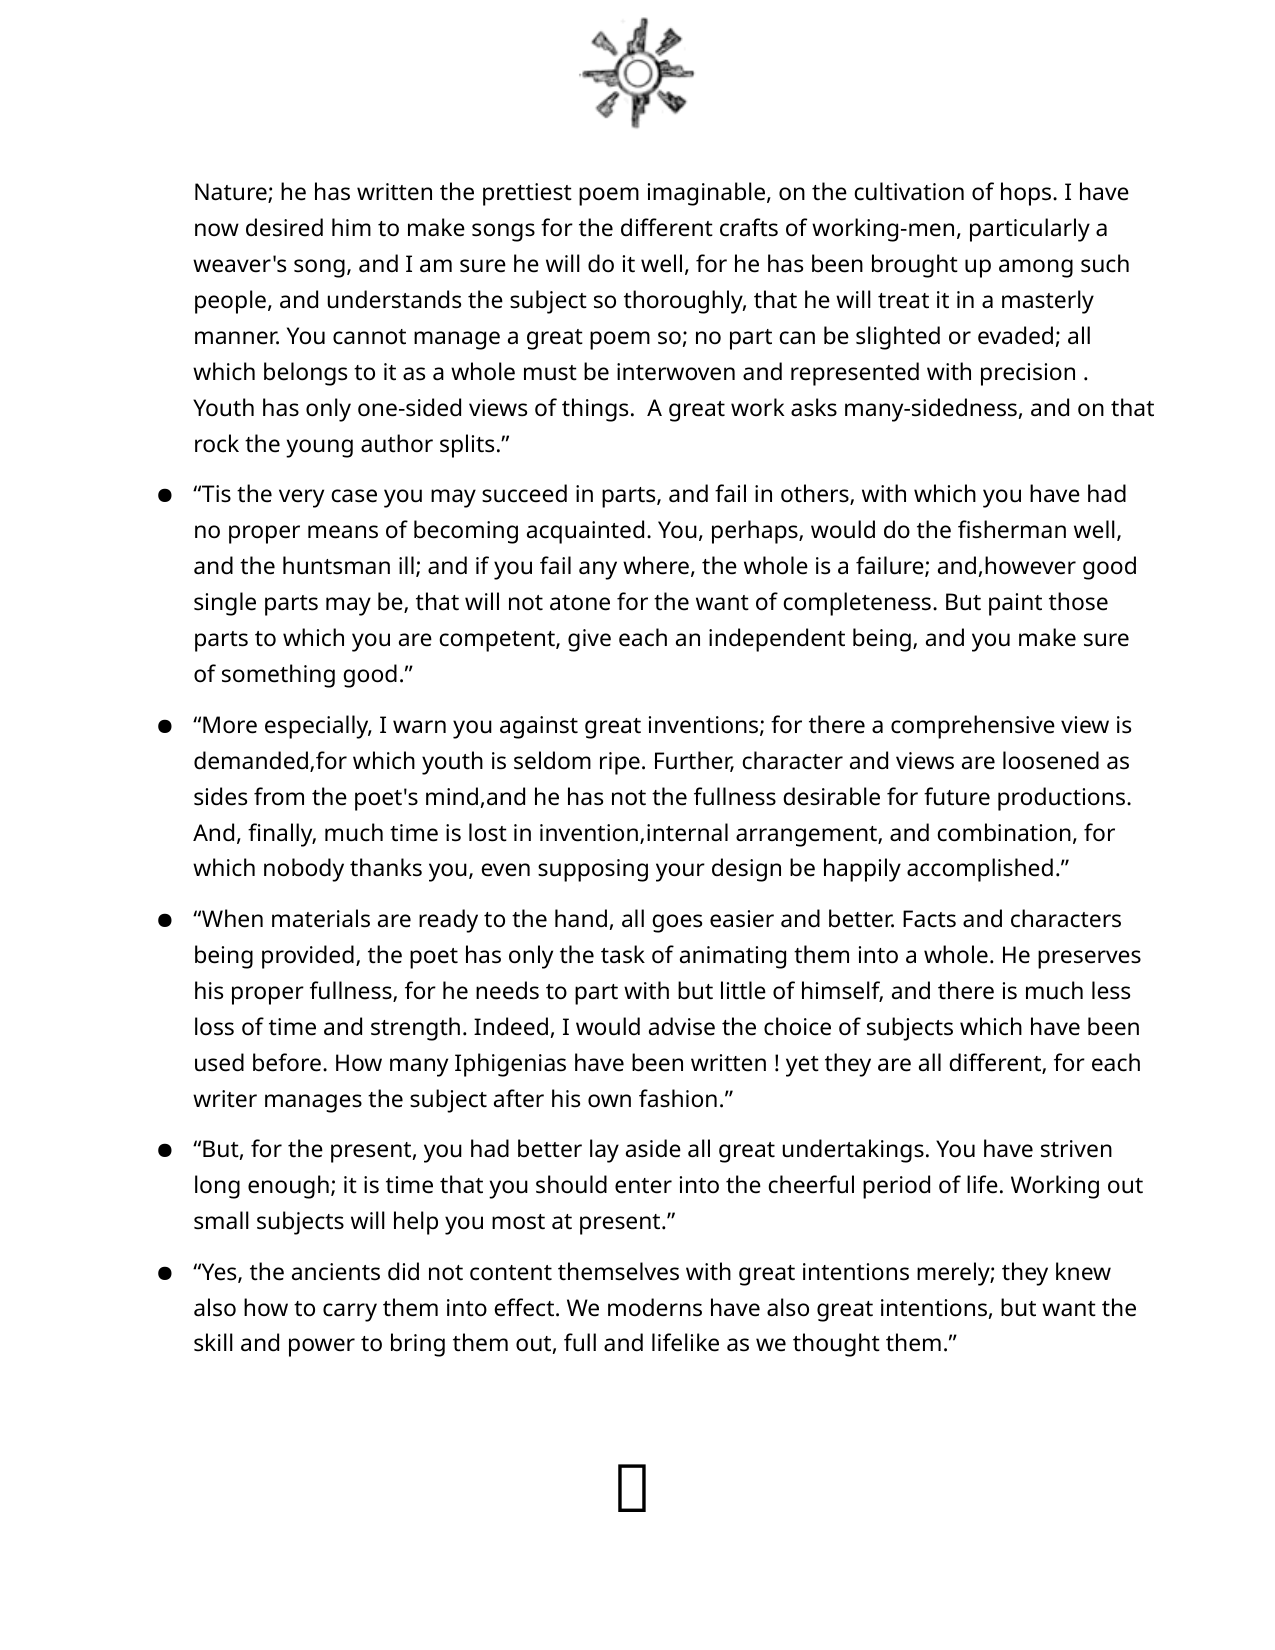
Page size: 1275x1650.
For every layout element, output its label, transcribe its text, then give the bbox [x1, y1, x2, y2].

list “Yes, the ancients did not content themselves with great intentions merely; they knew also how to carry them into effect. We moderns have also great intentions, but want the skill and power to bring them out, full and lifelike as we thought them.” [156, 1256, 1157, 1359]
list “When materials are ready to the hand, all goes easier and better. Facts and characters being provided, the poet has only the task of animating them into a whole. He preserves his proper fullness, for he needs to part with but little of himself, and there is much less loss of time and strength. Indeed, I would advise the choice of subjects which have been used before. How many Iphigenias have been written ! yet they are all different, for each writer manages the subject after his own fashion.” [156, 903, 1157, 1114]
picture [578, 16, 697, 134]
list “But, for the present, you had better lay aside all great undertakings. You have striven long enough; it is time that you should enter into the cheerful period of life. Working out small subjects will help you most at present.” [156, 1133, 1157, 1236]
list Nature; he has written the prettiest poem imaginable, on the cultivation of hops. I have now desired him to make songs for the different crafts of working-men, particularly a weaver's song, and I am sure he will do it well, for he has been brought up among such people, and understands the subject so thoroughly, that he will treat it in a masterly manner. You cannot manage a great poem so; no part can be slighted or evaded; all which belongs to it as a whole must be interwoven and represented with precision . Youth has only one-sided views of things. A great work asks many-sidedness, and on that rock the young author splits.” [156, 176, 1157, 459]
list “Tis the very case you may succeed in parts, and fail in others, with which you have had no proper means of becoming acquainted. You, perhaps, would do the fisherman well, and the huntsman ill; and if you fail any where, the whole is a failure; and,however good single parts may be, that will not atone for the want of completeness. But paint those parts to which you are competent, give each an independent being, and you make sure of something good.” [156, 478, 1157, 689]
list “More especially, I warn you against great inventions; for there a comprehensive view is demanded,for which youth is seldom ripe. Further, character and views are loosened as sides from the poet's mind,and he has not the fullness desirable for future productions. And, finally, much time is lost in invention,internal arrangement, and combination, for which nobody thanks you, even supposing your design be happily accomplished.” [156, 709, 1157, 884]
